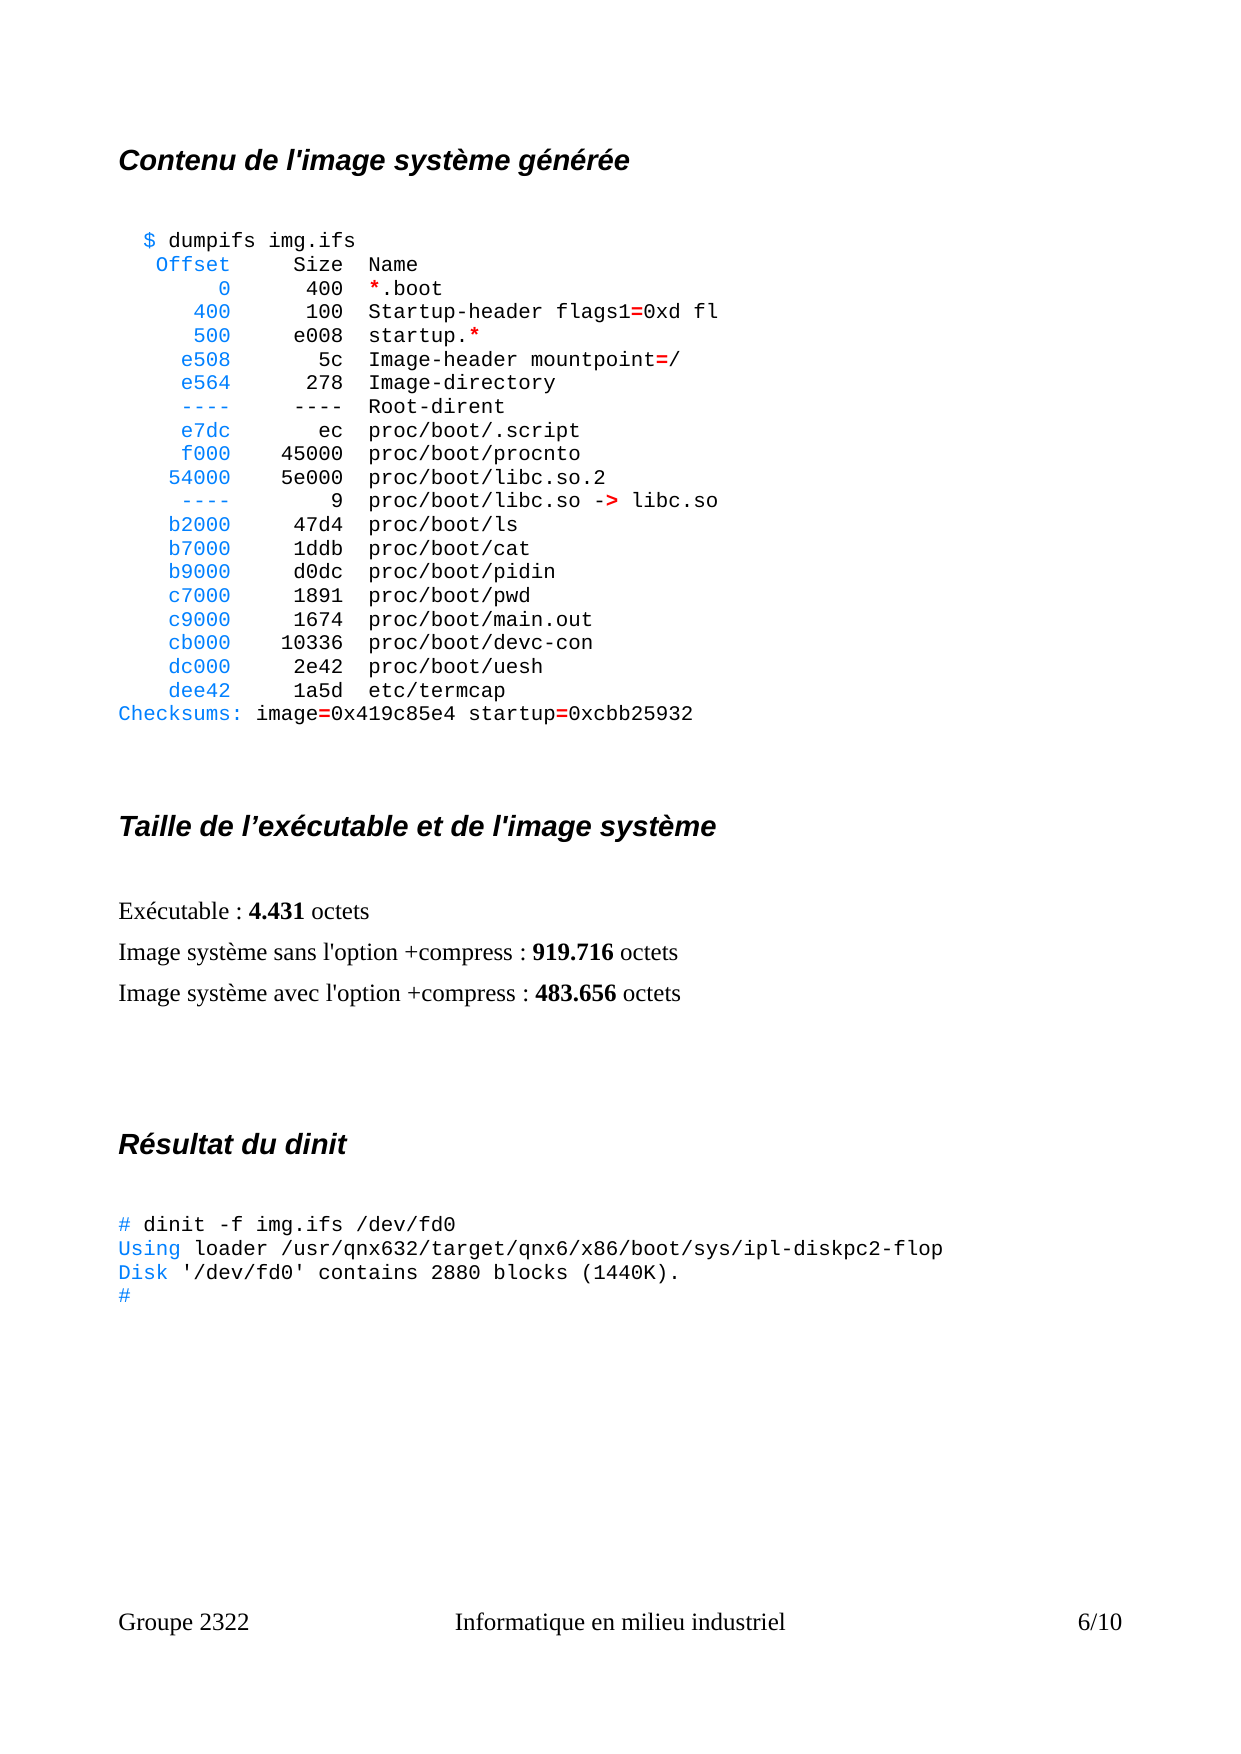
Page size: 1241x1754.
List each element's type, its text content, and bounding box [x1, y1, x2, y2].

text Checksums: image=0x419c85e4 startup=0xcbb25932 [118, 703, 1122, 727]
text b9000 d0dc proc/boot/pidin [118, 561, 1122, 585]
text Disk '/dev/fd0' contains 2880 blocks (1440K). [118, 1262, 1122, 1285]
text $ dumpifs img.ifs [118, 230, 1122, 254]
text Using loader /usr/qnx632/target/qnx6/x86/boot/sys/ipl-diskpc2-flop [118, 1238, 1122, 1262]
subtitle Contenu de l'image système générée [118, 143, 1122, 177]
text cb000 10336 proc/boot/devc-con [118, 632, 1122, 656]
text dee42 1a5d etc/termcap [118, 680, 1122, 703]
text e564 278 Image-directory [118, 372, 1122, 396]
subtitle Résultat du dinit [118, 1127, 1122, 1161]
text Offset Size Name [118, 254, 1122, 278]
text Image système sans l'option +compress : 919.716 octets [118, 937, 1122, 966]
text b7000 1ddb proc/boot/cat [118, 538, 1122, 561]
text # [118, 1285, 1122, 1309]
text # dinit -f img.ifs /dev/fd0 [118, 1214, 1122, 1238]
text f000 45000 proc/boot/procnto [118, 443, 1122, 467]
text 400 100 Startup-header flags1=0xd fl [118, 301, 1122, 325]
text ---- 9 proc/boot/libc.so -> libc.so [118, 491, 1122, 514]
text 0 400 *.boot [118, 278, 1122, 301]
text 500 e008 startup.* [118, 325, 1122, 349]
text c9000 1674 proc/boot/main.out [118, 609, 1122, 632]
text e508 5c Image-header mountpoint=/ [118, 349, 1122, 372]
text ---- ---- Root-dirent [118, 396, 1122, 419]
text Exécutable : 4.431 octets [118, 896, 1122, 925]
text b2000 47d4 proc/boot/ls [118, 514, 1122, 538]
text e7dc ec proc/boot/.script [118, 419, 1122, 443]
text Image système avec l'option +compress : 483.656 octets [118, 978, 1122, 1007]
text 54000 5e000 proc/boot/libc.so.2 [118, 467, 1122, 491]
subtitle Taille de l’exécutable et de l'image système [118, 809, 1122, 842]
text c7000 1891 proc/boot/pwd [118, 585, 1122, 609]
text dc000 2e42 proc/boot/uesh [118, 656, 1122, 680]
